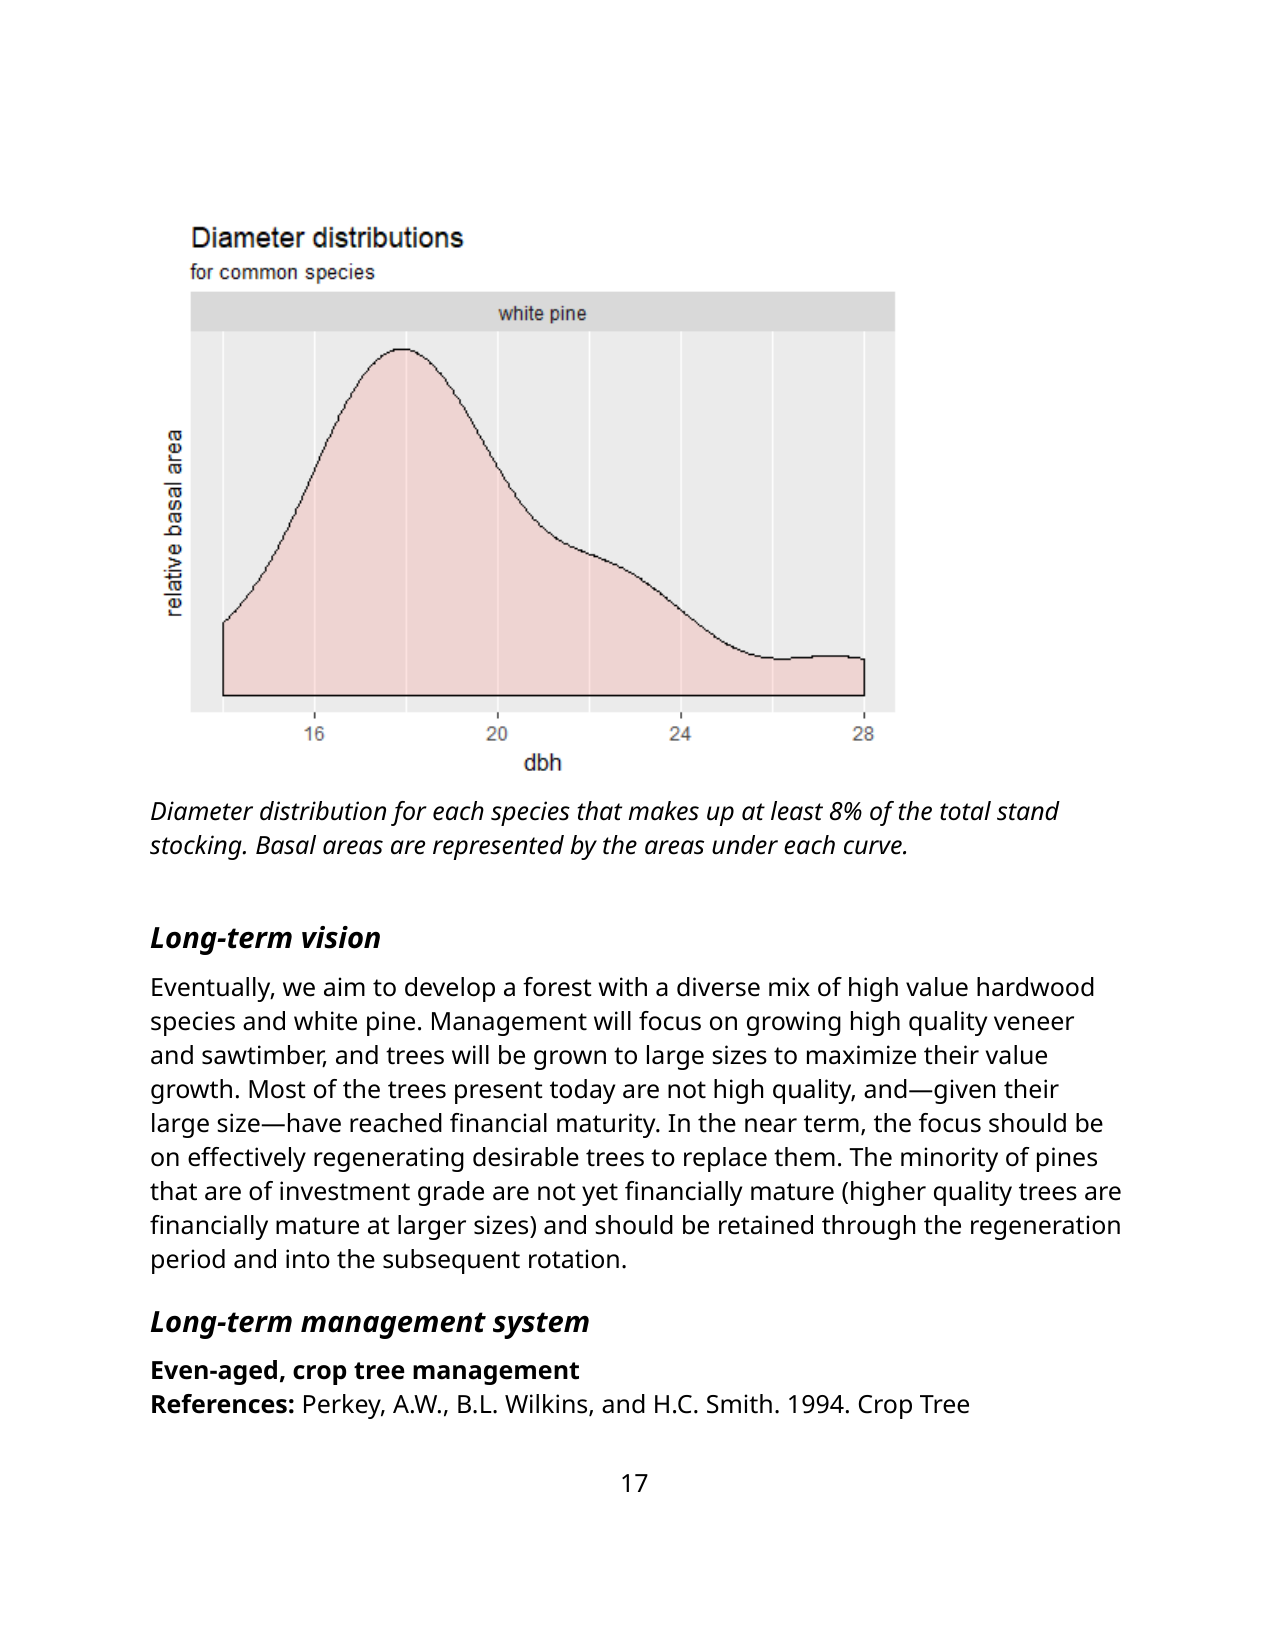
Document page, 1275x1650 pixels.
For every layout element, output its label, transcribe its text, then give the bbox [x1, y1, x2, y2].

picture [150, 213, 908, 782]
text Even-aged, crop tree management References: Perkey, A.W., B.L. Wilkins, and H.C. Smith. 1994. Crop Tree [150, 1353, 1125, 1421]
subtitle Long-term vision [150, 917, 1125, 957]
subtitle Long-term management system [150, 1301, 1125, 1341]
text Diameter distribution for each species that makes up at least 8% of the total stand stocking. Basal areas are represented by the areas under each curve. [150, 794, 1125, 862]
text Eventually, we aim to develop a forest with a diverse mix of high value hardwood species and white pine. Management will focus on growing high quality veneer and sawtimber, and trees will be grown to large sizes to maximize their value growth. Most of the trees present today are not high quality, and—given their large size—have reached financial maturity. In the near term, the focus should be on effectively regenerating desirable trees to replace them. The minority of pines that are of investment grade are not yet financially mature (higher quality trees are financially mature at larger sizes) and should be retained through the regeneration period and into the subsequent rotation. [150, 969, 1125, 1276]
